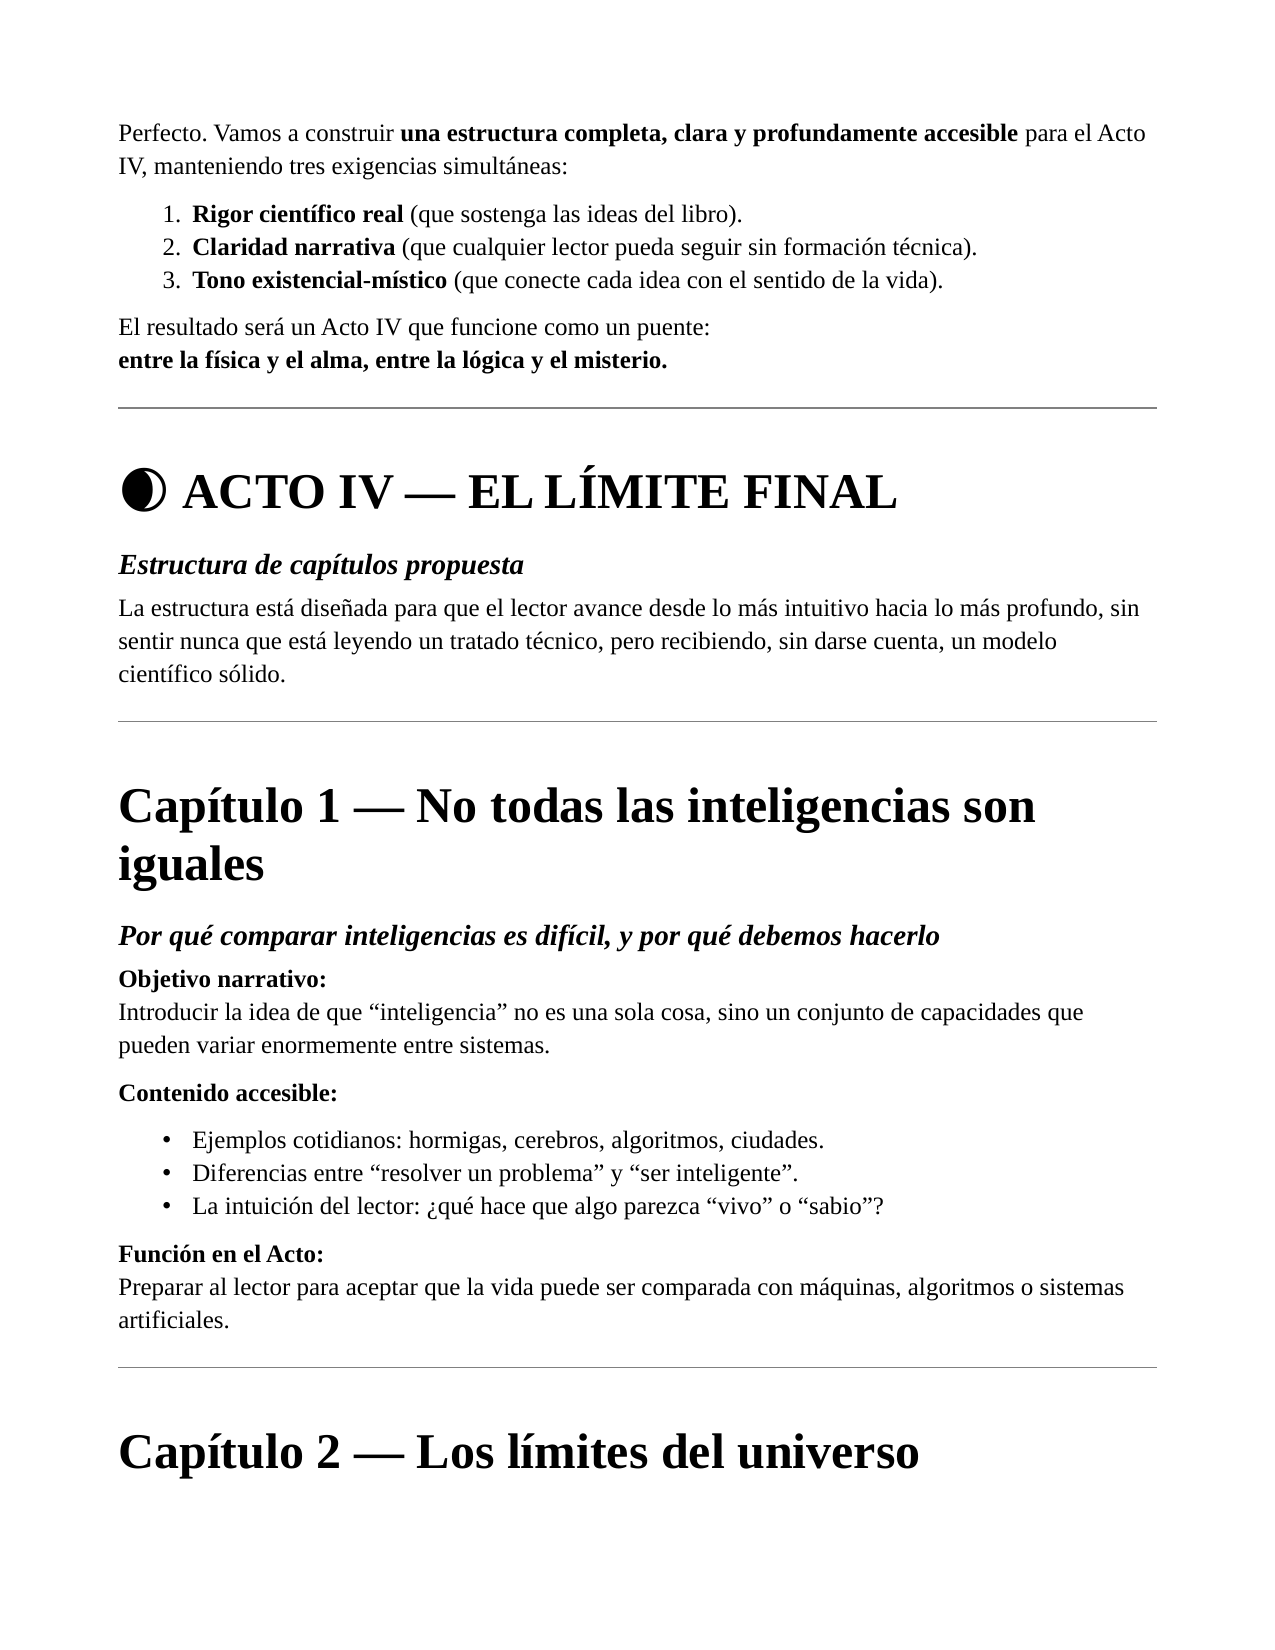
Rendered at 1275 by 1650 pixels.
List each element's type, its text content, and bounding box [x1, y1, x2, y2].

list Claridad narrativa (que cualquier lector pueda seguir sin formación técnica). [162, 232, 1157, 261]
subtitle Capítulo 1 — No todas las inteligencias son iguales [118, 776, 1157, 891]
list La intuición del lector: ¿qué hace que algo parezca “vivo” o “sabio”? [162, 1191, 1157, 1220]
subtitle Estructura de capítulos propuesta [118, 547, 1157, 580]
text Función en el Acto: Preparar al lector para aceptar que la vida puede ser comparada con máquinas, algoritmos o sistemas artificiales. [118, 1239, 1157, 1334]
text Perfecto. Vamos a construir una estructura completa, clara y profundamente accesible para el Acto IV, manteniendo tres exigencias simultáneas: [118, 118, 1157, 180]
text Contenido accesible: [118, 1078, 1157, 1106]
text Objetivo narrativo: Introducir la idea de que “inteligencia” no es una sola cosa, sino un conjunto de capacidades que pueden variar enormemente entre sistemas. [118, 964, 1157, 1059]
list Rigor científico real (que sostenga las ideas del libro). [162, 199, 1157, 227]
list Tono existencial‑místico (que conecte cada idea con el sentido de la vida). [162, 265, 1157, 293]
text La estructura está diseñada para que el lector avance desde lo más intuitivo hacia lo más profundo, sin sentir nunca que está leyendo un tratado técnico, pero recibiendo, sin darse cuenta, un modelo científico sólido. [118, 593, 1157, 688]
subtitle Por qué comparar inteligencias es difícil, y por qué debemos hacerlo [118, 918, 1157, 951]
list Ejemplos cotidianos: hormigas, cerebros, algoritmos, ciudades. [162, 1125, 1157, 1154]
text El resultado será un Acto IV que funcione como un puente: entre la física y el alma, entre la lógica y el misterio. [118, 312, 1157, 374]
subtitle 🌒 ACTO IV — EL LÍMITE FINAL [118, 462, 1157, 520]
list Diferencias entre “resolver un problema” y “ser inteligente”. [162, 1158, 1157, 1187]
subtitle Capítulo 2 — Los límites del universo [118, 1422, 1157, 1479]
